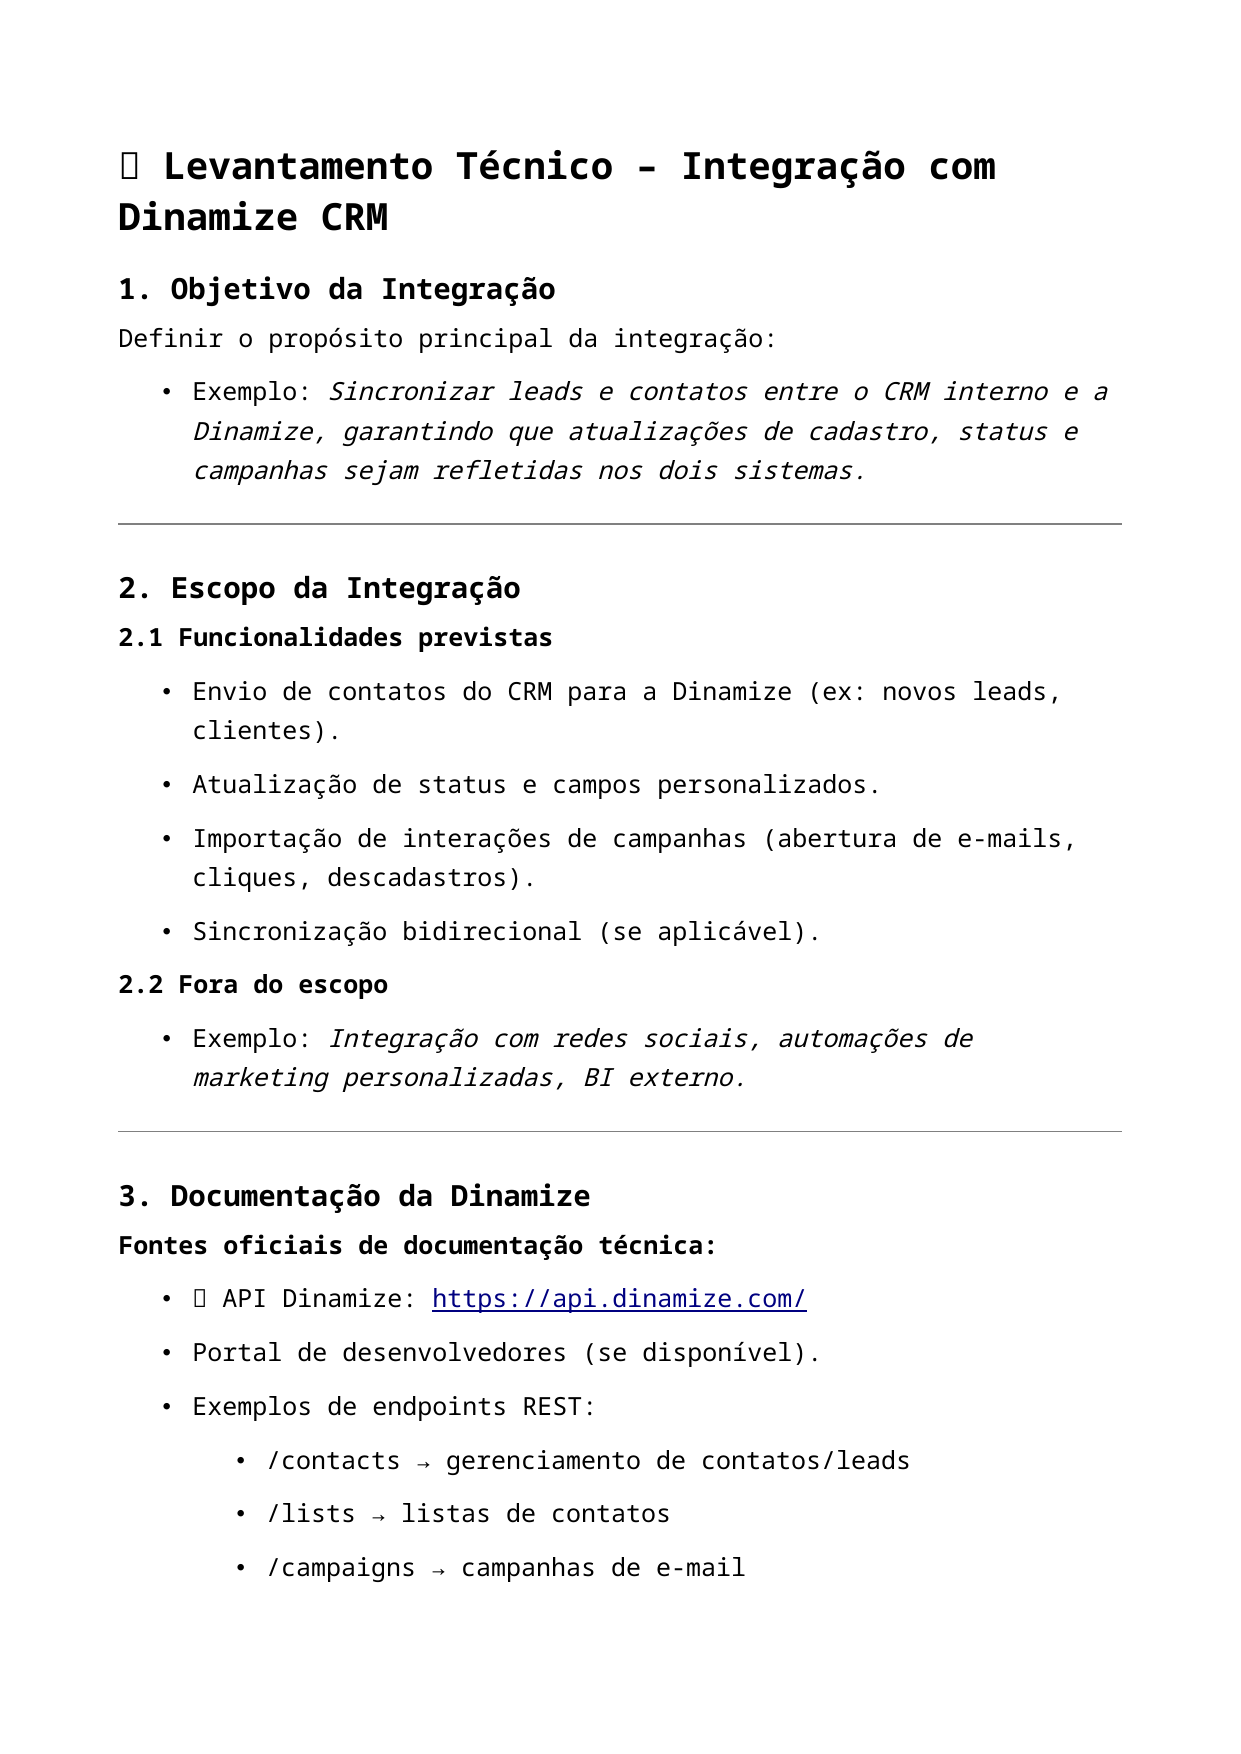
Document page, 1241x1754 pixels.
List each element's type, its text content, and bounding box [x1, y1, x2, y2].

list Exemplo: Integração com redes sociais, automações de marketing personalizadas, BI externo. [162, 1021, 1122, 1094]
list Exemplos de endpoints REST: [162, 1389, 1122, 1423]
text Definir o propósito principal da integração: [118, 320, 1122, 354]
list Importação de interações de campanhas (abertura de e-mails, cliques, descadastros). [162, 820, 1122, 893]
subtitle 2. Escopo da Integração [118, 568, 1122, 607]
list Atualização de status e campos personalizados. [162, 767, 1122, 801]
subtitle 1. Objetivo da Integração [118, 268, 1122, 308]
subtitle 3. Documentação da Dinamize [118, 1175, 1122, 1215]
list /lists → listas de contatos [236, 1496, 1122, 1530]
text Fontes oficiais de documentação técnica: [118, 1227, 1122, 1261]
subtitle 🧭 Levantamento Técnico – Integração com Dinamize CRM [118, 139, 1122, 241]
list /contacts → gerenciamento de contatos/leads [236, 1442, 1122, 1476]
list /campaigns → campanhas de e-mail [236, 1550, 1122, 1584]
list Portal de desenvolvedores (se disponível). [162, 1335, 1122, 1369]
text 2.2 Fora do escopo [118, 967, 1122, 1001]
list 📘 API Dinamize: https://api.dinamize.com/ [162, 1281, 1122, 1315]
list Sincronização bidirecional (se aplicável). [162, 913, 1122, 947]
text 2.1 Funcionalidades previstas [118, 620, 1122, 654]
list Envio de contatos do CRM para a Dinamize (ex: novos leads, clientes). [162, 674, 1122, 747]
list Exemplo: Sincronizar leads e contatos entre o CRM interno e a Dinamize, garantindo que atualizações de cadastro, status e campanhas sejam refletidas nos dois sistemas. [162, 374, 1122, 486]
